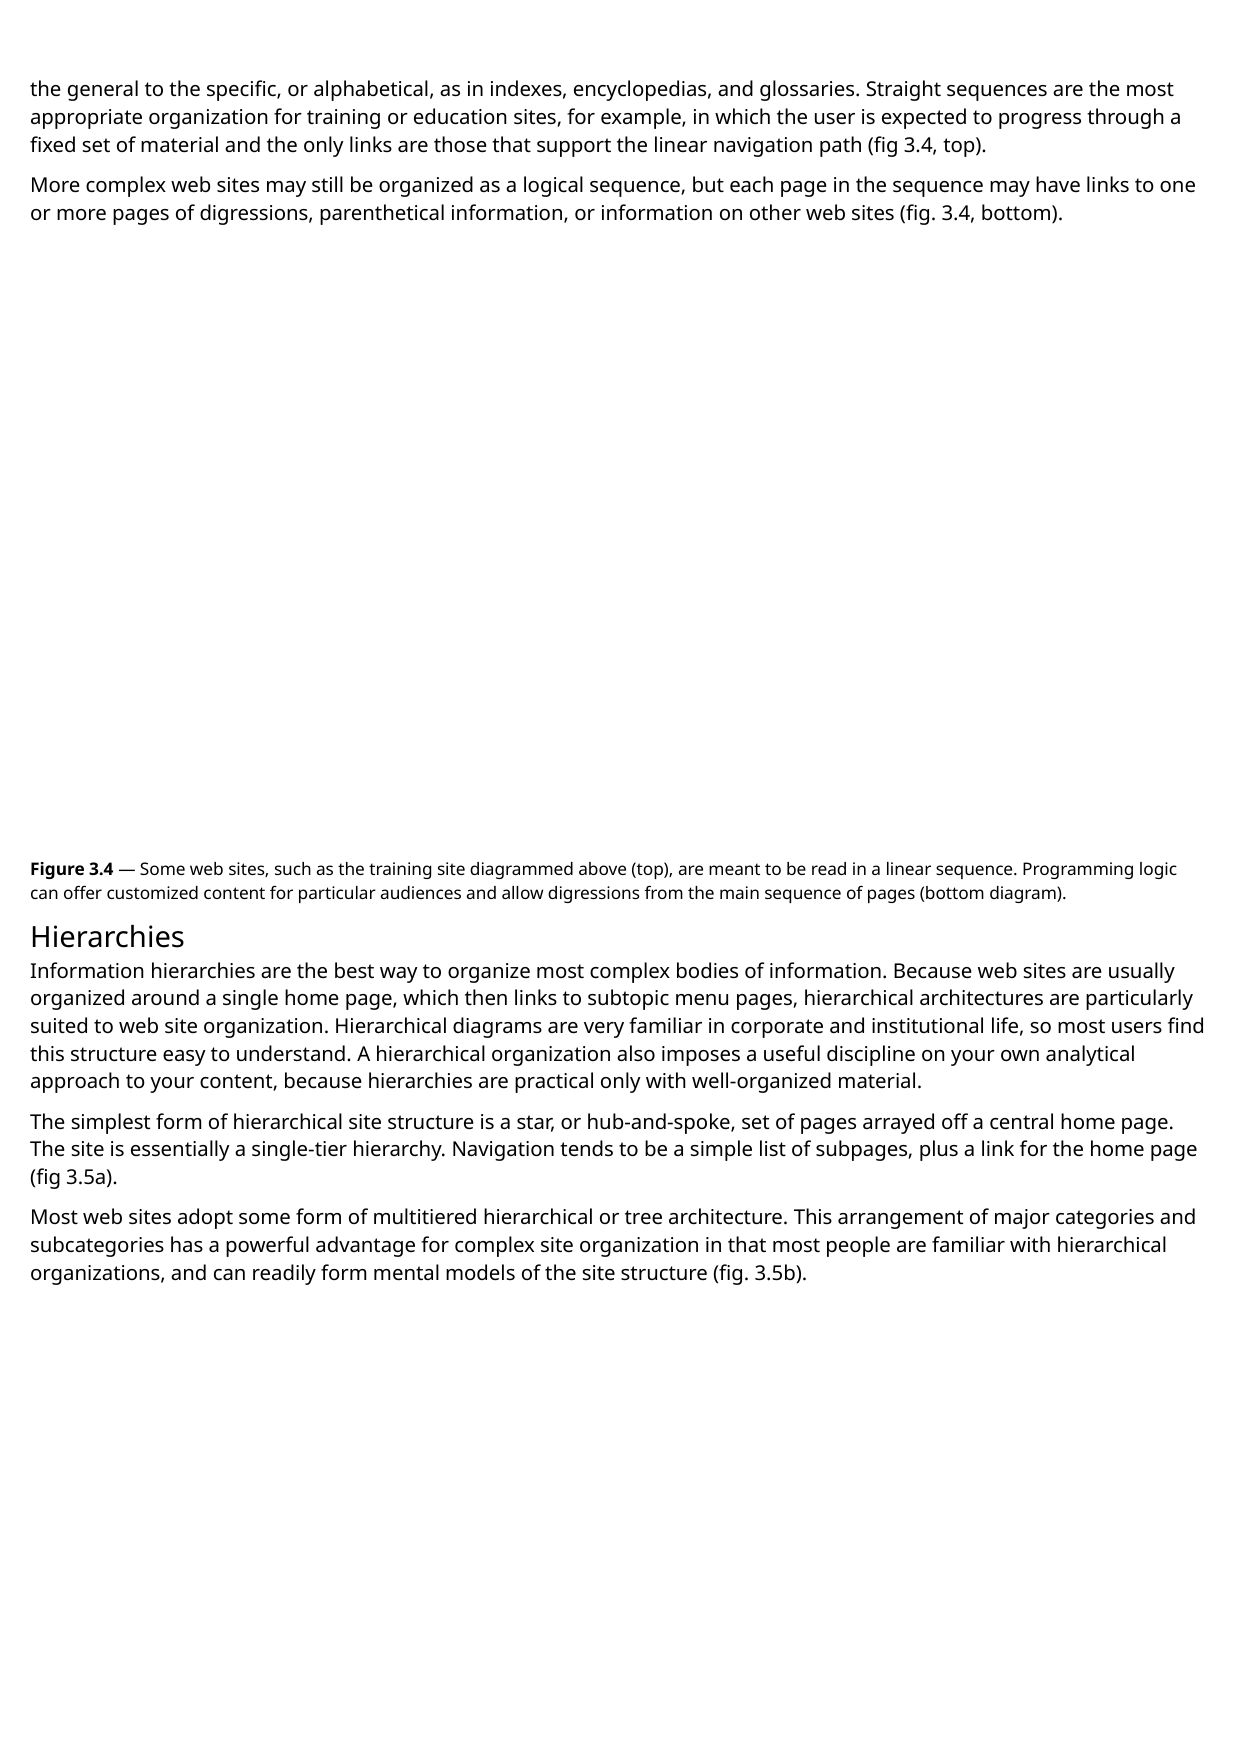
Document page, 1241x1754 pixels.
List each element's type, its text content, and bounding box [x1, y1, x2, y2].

text Most web sites adopt some form of multitiered hierarchical or tree architecture. This arrangement of major categories and subcategories has a powerful advantage for complex site organization in that most people are familiar with hierarchical organizations, and can readily form mental models of the site structure (fig. 3.5b). [30, 1203, 1210, 1286]
text More complex web sites may still be organized as a logical sequence, but each page in the sequence may have links to one or more pages of digressions, parenthetical information, or information on other web sites (fig. 3.4, bottom). [30, 171, 1210, 226]
text Figure 3.4 — Some web sites, such as the training site diagrammed above (top), are meant to be read in a linear sequence. Programming logic can offer customized content for particular audiences and allow digressions from the main sequence of pages (bottom diagram). [30, 857, 1210, 904]
text The simplest form of hierarchical site structure is a star, or hub-and-spoke, set of pages arrayed off a central home page. The site is essentially a single-tier hierarchy. Navigation tends to be a simple list of subpages, plus a link for the home page (fig 3.5a). [30, 1107, 1210, 1191]
subtitle Hierarchies [30, 917, 1210, 956]
text the general to the specific, or alphabetical, as in indexes, encyclopedias, and glossaries. Straight sequences are the most appropriate organization for training or education sites, for example, in which the user is expected to progress through a fixed set of material and the only links are those that support the linear navigation path (fig 3.4, top). [30, 75, 1210, 158]
text Information hierarchies are the best way to organize most complex bodies of information. Because web sites are usually organized around a single home page, which then links to subtopic menu pages, hierarchical architectures are particularly suited to web site organization. Hierarchical diagrams are very familiar in corporate and institutional life, so most users find this structure easy to understand. A hierarchical organization also imposes a useful discipline on your own analytical approach to your content, because hierarchies are practical only with well-organized material. [30, 956, 1210, 1095]
